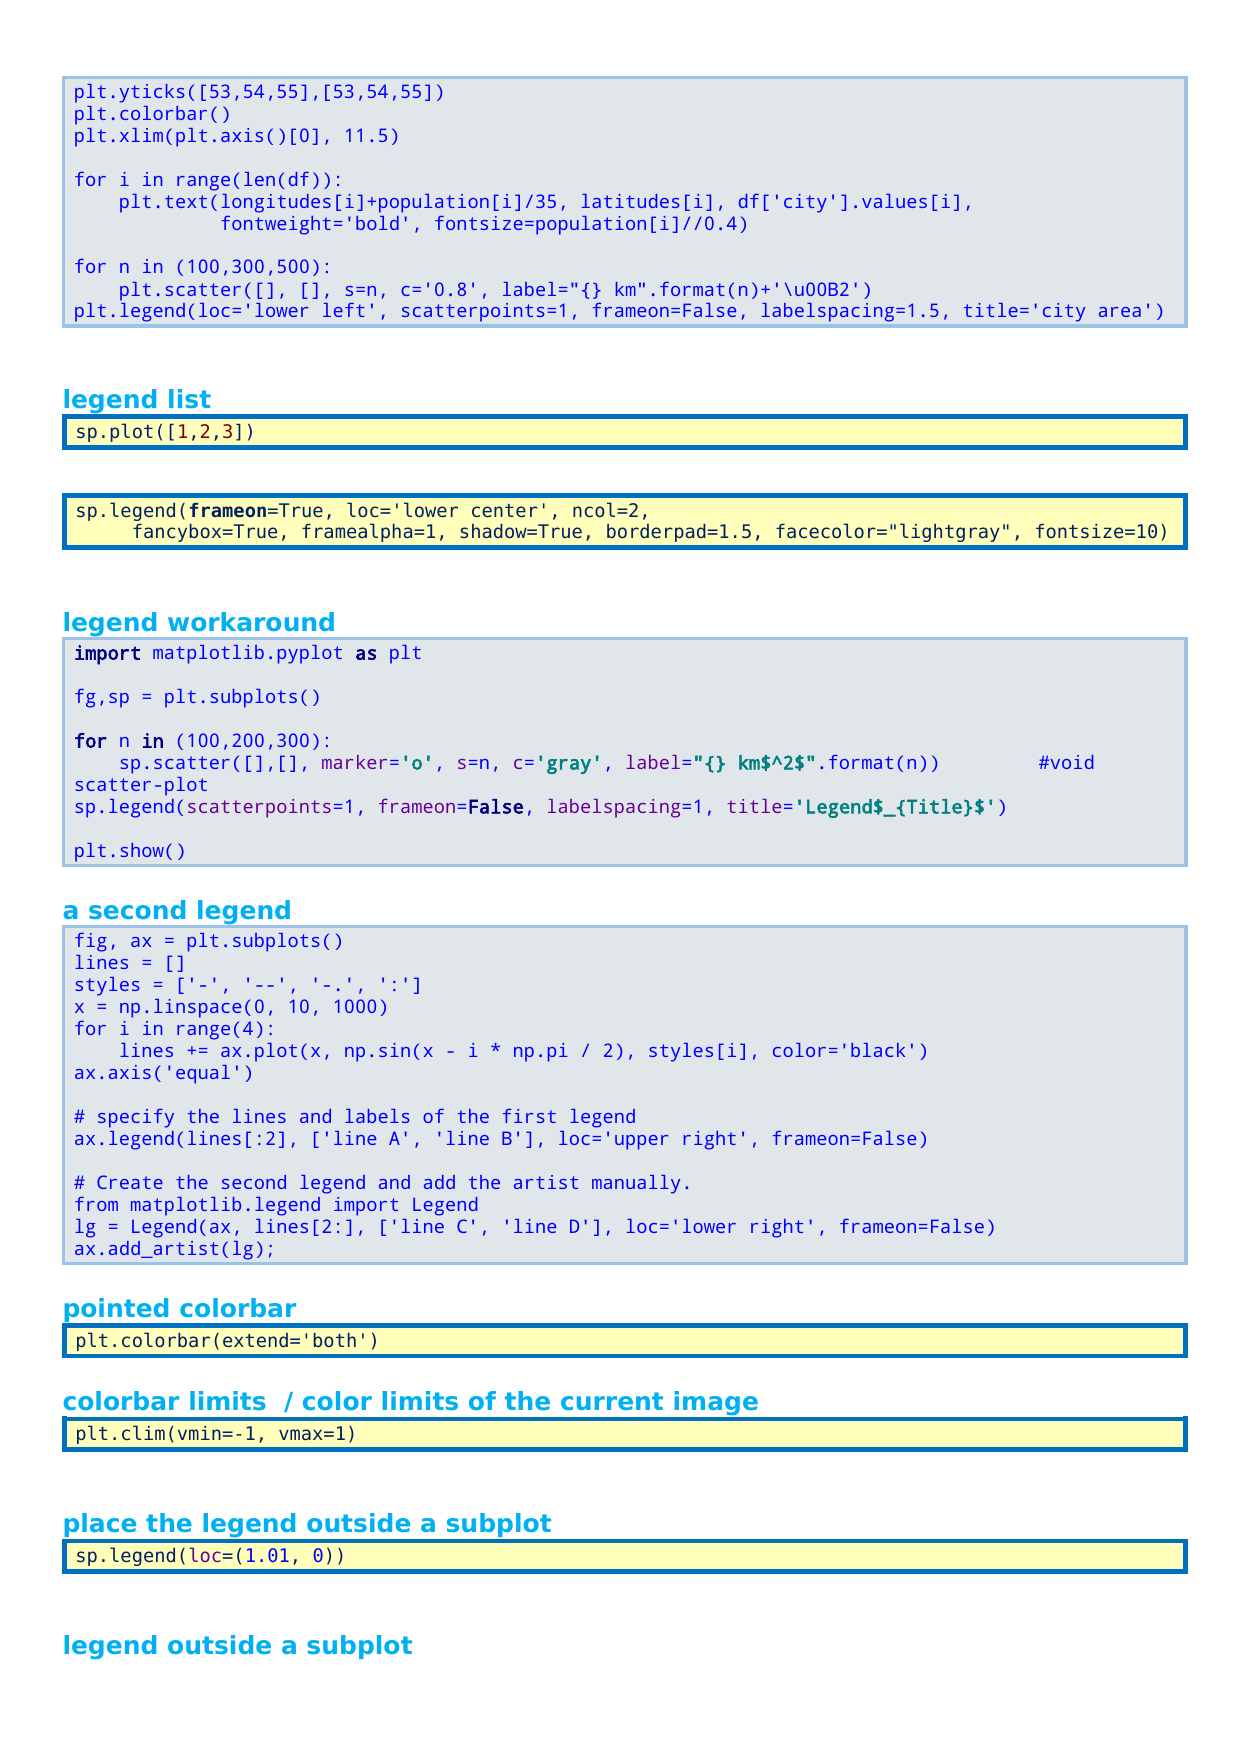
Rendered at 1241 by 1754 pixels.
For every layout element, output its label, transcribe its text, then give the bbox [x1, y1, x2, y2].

text plt.scatter([], [], s=n, c='0.8', label="{} km".format(n)+'\u00B2') [65, 273, 1184, 295]
text fancybox=True, framealpha=1, shadow=True, borderpad=1.5, facecolor="lightgray", fontsize=10) [67, 515, 1183, 545]
title legend outside a subplot [62, 1631, 1188, 1661]
title colorbar limits / color limits of the current image [62, 1387, 1188, 1416]
text plt.yticks([53,54,55],[53,54,55]) [65, 79, 1184, 97]
text x = np.linspace(0, 10, 1000) [65, 991, 1184, 1013]
text fig, ax = plt.subplots() [65, 928, 1184, 947]
text ax.axis('equal') [65, 1057, 1184, 1079]
text plt.colorbar() [65, 97, 1184, 119]
text sp.legend(loc=(1.01, 0)) [67, 1543, 1183, 1569]
title pointed colorbar [62, 1294, 1188, 1323]
text ax.legend(lines[:2], ['line A', 'line B'], loc='upper right', frameon=False) [65, 1123, 1184, 1145]
title legend workaround [62, 608, 1188, 637]
text plt.legend(loc='lower left', scatterpoints=1, frameon=False, labelspacing=1.5, title='city area') [65, 295, 1184, 324]
text lines += ax.plot(x, np.sin(x - i * np.pi / 2), styles[i], color='black') [65, 1035, 1184, 1057]
text plt.xlim(plt.axis()[0], 11.5) [65, 119, 1184, 141]
text ax.add_artist(lg); [65, 1233, 1184, 1262]
title legend list [62, 385, 1188, 414]
text import matplotlib.pyplot as plt fg,sp = plt.subplots() for n in (100,200,300): sp.scatter([],[], marker='o', s=n, c='gray', label="{} km$^2$".format(n)) #void scatter-plot sp.legend(scatterpoints=1, frameon=False, labelspacing=1, title='Legend$_{Title}$') plt.show() [65, 640, 1184, 864]
text from matplotlib.legend import Legend [65, 1189, 1184, 1211]
text plt.text(longitudes[i]+population[i]/35, latitudes[i], df['city'].values[i], [65, 185, 1184, 207]
text # specify the lines and labels of the first legend [65, 1101, 1184, 1123]
title a second legend [62, 896, 1188, 925]
text styles = ['-', '--', '-.', ':'] [65, 969, 1184, 991]
text sp.legend(frameon=True, loc='lower center', ncol=2, [67, 498, 1183, 515]
text lines = [] [65, 947, 1184, 969]
text for i in range(4): [65, 1013, 1184, 1035]
text for i in range(len(df)): [65, 163, 1184, 185]
title place the legend outside a subplot [62, 1509, 1188, 1538]
text plt.clim(vmin=-1, vmax=1) [67, 1421, 1183, 1447]
text fontweight='bold', fontsize=population[i]//0.4) [65, 207, 1184, 229]
text sp.plot([1,2,3]) [67, 419, 1183, 445]
text lg = Legend(ax, lines[2:], ['line C', 'line D'], loc='lower right', frameon=False) [65, 1211, 1184, 1233]
text plt.colorbar(extend='both') [67, 1328, 1183, 1354]
text for n in (100,300,500): [65, 251, 1184, 273]
text # Create the second legend and add the artist manually. [65, 1167, 1184, 1189]
